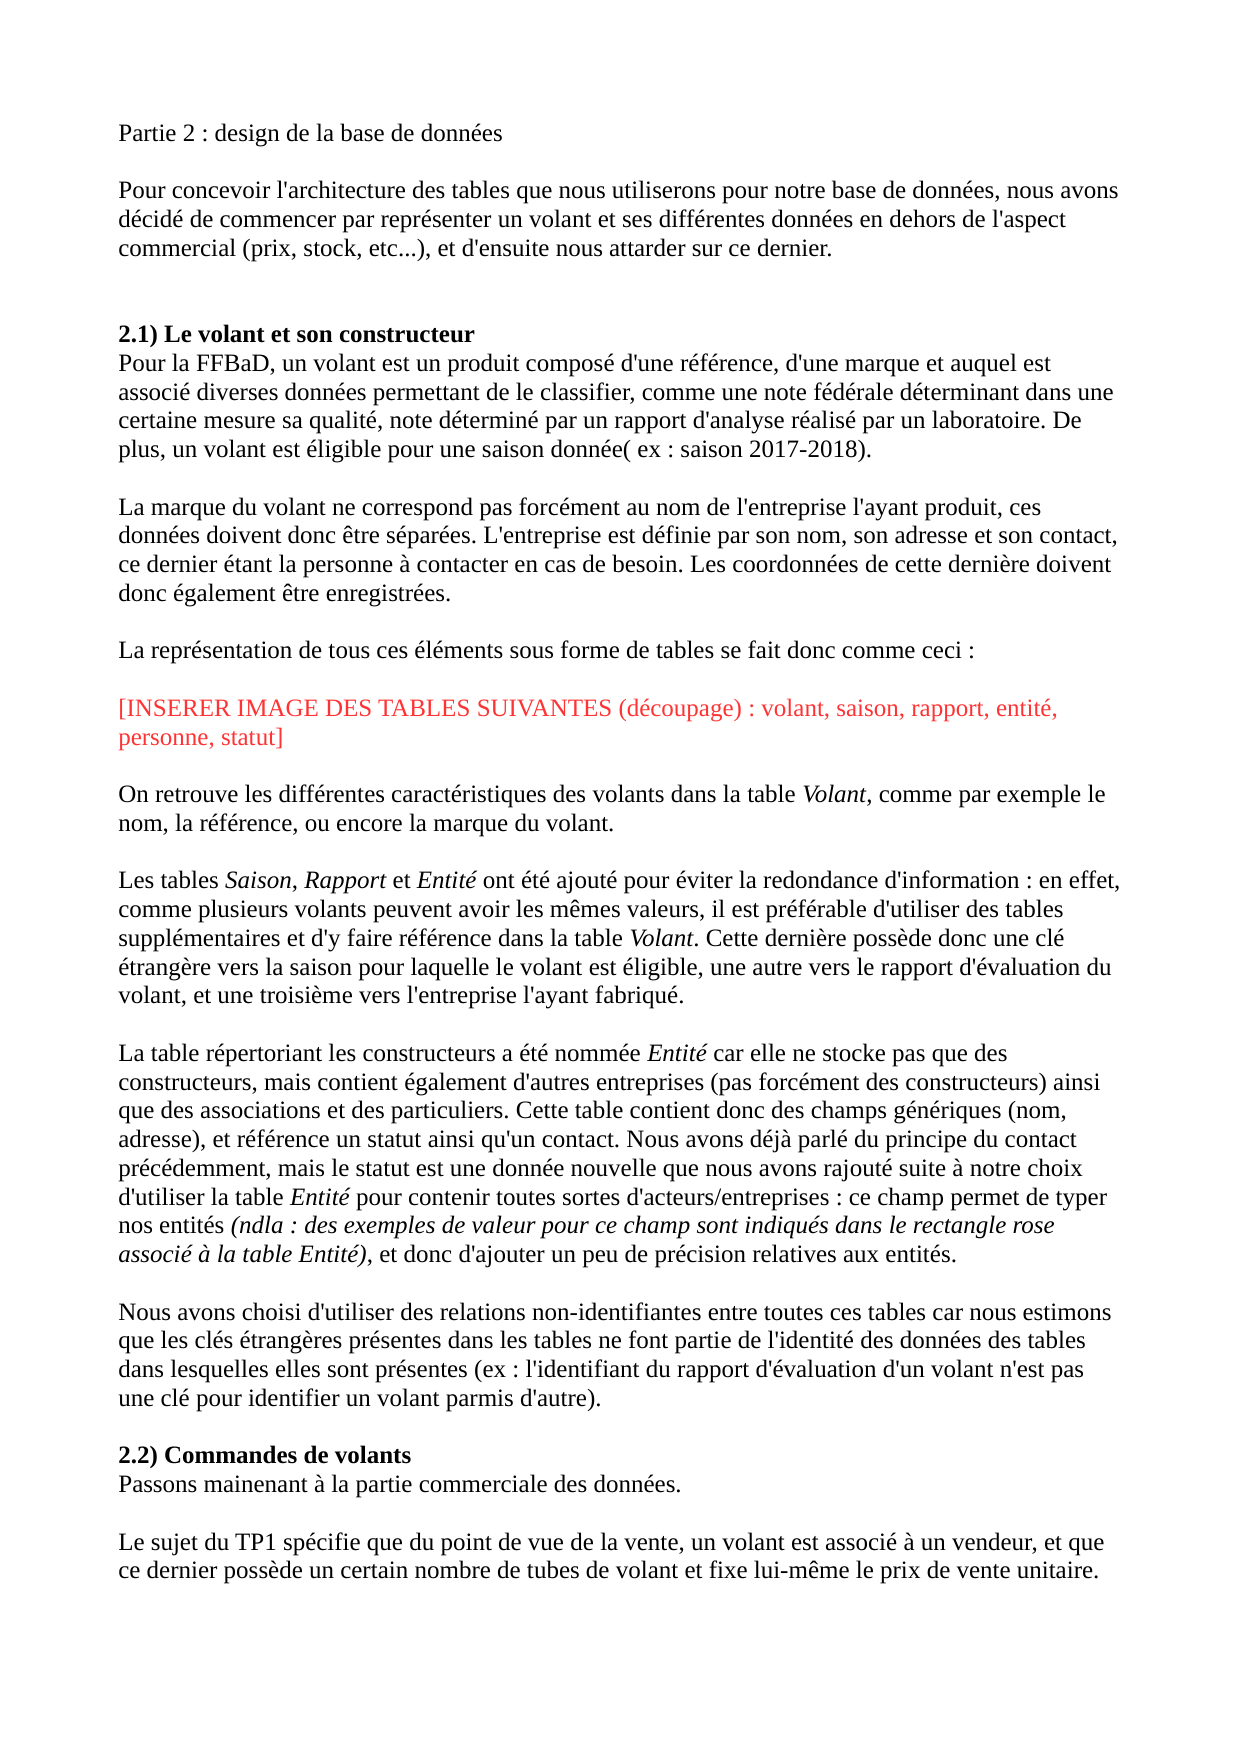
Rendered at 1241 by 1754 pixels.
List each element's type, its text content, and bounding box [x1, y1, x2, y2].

text La marque du volant ne correspond pas forcément au nom de l'entreprise l'ayant produit, ces données doivent donc être séparées. L'entreprise est définie par son nom, son adresse et son contact, ce dernier étant la personne à contacter en cas de besoin. Les coordonnées de cette dernière doivent donc également être enregistrées. [118, 492, 1122, 607]
text Le sujet du TP1 spécifie que du point de vue de la vente, un volant est associé à un vendeur, et que ce dernier possède un certain nombre de tubes de volant et fixe lui-même le prix de vente unitaire. [118, 1527, 1122, 1584]
text La représentation de tous ces éléments sous forme de tables se fait donc comme ceci : [118, 636, 1122, 664]
text Passons mainenant à la partie commerciale des données. [118, 1469, 1122, 1498]
text Pour concevoir l'architecture des tables que nous utiliserons pour notre base de données, nous avons décidé de commencer par représenter un volant et ses différentes données en dehors de l'aspect commercial (prix, stock, etc...), et d'ensuite nous attarder sur ce dernier. [118, 176, 1122, 262]
text Pour la FFBaD, un volant est un produit composé d'une référence, d'une marque et auquel est associé diverses données permettant de le classifier, comme une note fédérale déterminant dans une certaine mesure sa qualité, note déterminé par un rapport d'analyse réalisé par un laboratoire. De plus, un volant est éligible pour une saison donnée( ex : saison 2017-2018). [118, 348, 1122, 463]
text On retrouve les différentes caractéristiques des volants dans la table Volant, comme par exemple le nom, la référence, ou encore la marque du volant. [118, 779, 1122, 837]
text Nous avons choisi d'utiliser des relations non-identifiantes entre toutes ces tables car nous estimons que les clés étrangères présentes dans les tables ne font partie de l'identité des données des tables dans lesquelles elles sont présentes (ex : l'identifiant du rapport d'évaluation d'un volant n'est pas une clé pour identifier un volant parmis d'autre). [118, 1297, 1122, 1412]
text Partie 2 : design de la base de données [118, 118, 1122, 147]
text [INSERER IMAGE DES TABLES SUIVANTES (découpage) : volant, saison, rapport, entité, personne, statut] [118, 693, 1122, 751]
text La table répertoriant les constructeurs a été nommée Entité car elle ne stocke pas que des constructeurs, mais contient également d'autres entreprises (pas forcément des constructeurs) ainsi que des associations et des particuliers. Cette table contient donc des champs génériques (nom, adresse), et référence un statut ainsi qu'un contact. Nous avons déjà parlé du principe du contact précédemment, mais le statut est une donnée nouvelle que nous avons rajouté suite à notre choix d'utiliser la table Entité pour contenir toutes sortes d'acteurs/entreprises : ce champ permet de typer nos entités (ndla : des exemples de valeur pour ce champ sont indiqués dans le rectangle rose associé à la table Entité), et donc d'ajouter un peu de précision relatives aux entités. [118, 1038, 1122, 1268]
text 2.1) Le volant et son constructeur [118, 319, 1122, 348]
text Les tables Saison, Rapport et Entité ont été ajouté pour éviter la redondance d'information : en effet, comme plusieurs volants peuvent avoir les mêmes valeurs, il est préférable d'utiliser des tables supplémentaires et d'y faire référence dans la table Volant. Cette dernière possède donc une clé étrangère vers la saison pour laquelle le volant est éligible, une autre vers le rapport d'évaluation du volant, et une troisième vers l'entreprise l'ayant fabriqué. [118, 866, 1122, 1009]
text 2.2) Commandes de volants [118, 1441, 1122, 1469]
